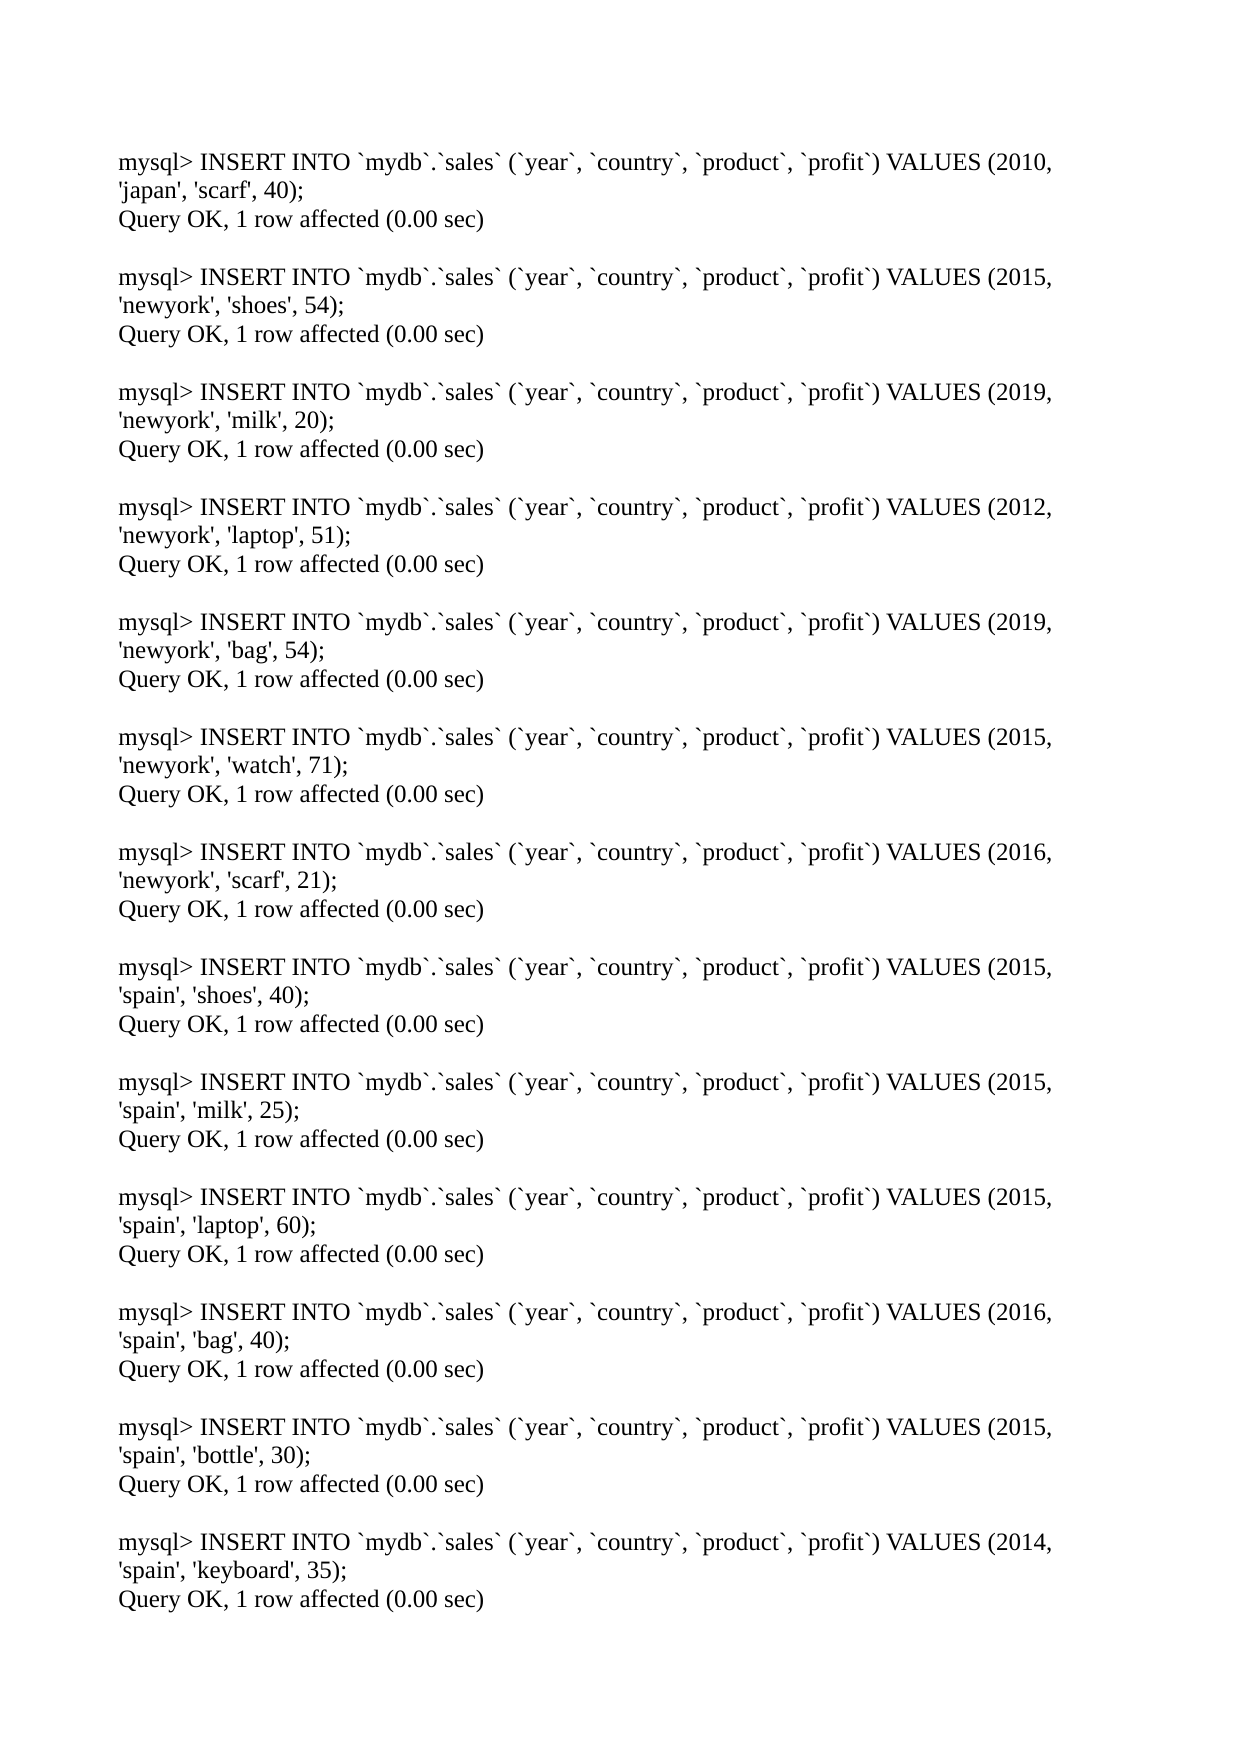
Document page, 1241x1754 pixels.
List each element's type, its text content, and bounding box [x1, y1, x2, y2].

text Query OK, 1 row affected (0.00 sec) [118, 549, 1122, 578]
text Query OK, 1 row affected (0.00 sec) [118, 1584, 1122, 1613]
text mysql> INSERT INTO `mydb`.`sales` (`year`, `country`, `product`, `profit`) VALUES (2016, 'newyork', 'scarf', 21); [118, 837, 1122, 894]
text mysql> INSERT INTO `mydb`.`sales` (`year`, `country`, `product`, `profit`) VALUES (2015, 'spain', 'laptop', 60); [118, 1182, 1122, 1239]
text Query OK, 1 row affected (0.00 sec) [118, 1354, 1122, 1383]
text mysql> INSERT INTO `mydb`.`sales` (`year`, `country`, `product`, `profit`) VALUES (2010, 'japan', 'scarf', 40); [118, 147, 1122, 204]
text Query OK, 1 row affected (0.00 sec) [118, 779, 1122, 808]
text mysql> INSERT INTO `mydb`.`sales` (`year`, `country`, `product`, `profit`) VALUES (2014, 'spain', 'keyboard', 35); [118, 1527, 1122, 1584]
text mysql> INSERT INTO `mydb`.`sales` (`year`, `country`, `product`, `profit`) VALUES (2015, 'spain', 'milk', 25); [118, 1067, 1122, 1124]
text mysql> INSERT INTO `mydb`.`sales` (`year`, `country`, `product`, `profit`) VALUES (2019, 'newyork', 'milk', 20); [118, 377, 1122, 434]
text mysql> INSERT INTO `mydb`.`sales` (`year`, `country`, `product`, `profit`) VALUES (2015, 'spain', 'bottle', 30); [118, 1412, 1122, 1469]
text Query OK, 1 row affected (0.00 sec) [118, 1469, 1122, 1498]
text Query OK, 1 row affected (0.00 sec) [118, 319, 1122, 348]
text Query OK, 1 row affected (0.00 sec) [118, 204, 1122, 233]
text Query OK, 1 row affected (0.00 sec) [118, 894, 1122, 923]
text mysql> INSERT INTO `mydb`.`sales` (`year`, `country`, `product`, `profit`) VALUES (2019, 'newyork', 'bag', 54); [118, 607, 1122, 664]
text mysql> INSERT INTO `mydb`.`sales` (`year`, `country`, `product`, `profit`) VALUES (2015, 'newyork', 'shoes', 54); [118, 262, 1122, 319]
text Query OK, 1 row affected (0.00 sec) [118, 1124, 1122, 1153]
text Query OK, 1 row affected (0.00 sec) [118, 434, 1122, 463]
text mysql> INSERT INTO `mydb`.`sales` (`year`, `country`, `product`, `profit`) VALUES (2012, 'newyork', 'laptop', 51); [118, 492, 1122, 549]
text Query OK, 1 row affected (0.00 sec) [118, 664, 1122, 693]
text Query OK, 1 row affected (0.00 sec) [118, 1009, 1122, 1038]
text mysql> INSERT INTO `mydb`.`sales` (`year`, `country`, `product`, `profit`) VALUES (2016, 'spain', 'bag', 40); [118, 1297, 1122, 1354]
text mysql> INSERT INTO `mydb`.`sales` (`year`, `country`, `product`, `profit`) VALUES (2015, 'newyork', 'watch', 71); [118, 722, 1122, 779]
text Query OK, 1 row affected (0.00 sec) [118, 1239, 1122, 1268]
text mysql> INSERT INTO `mydb`.`sales` (`year`, `country`, `product`, `profit`) VALUES (2015, 'spain', 'shoes', 40); [118, 952, 1122, 1009]
